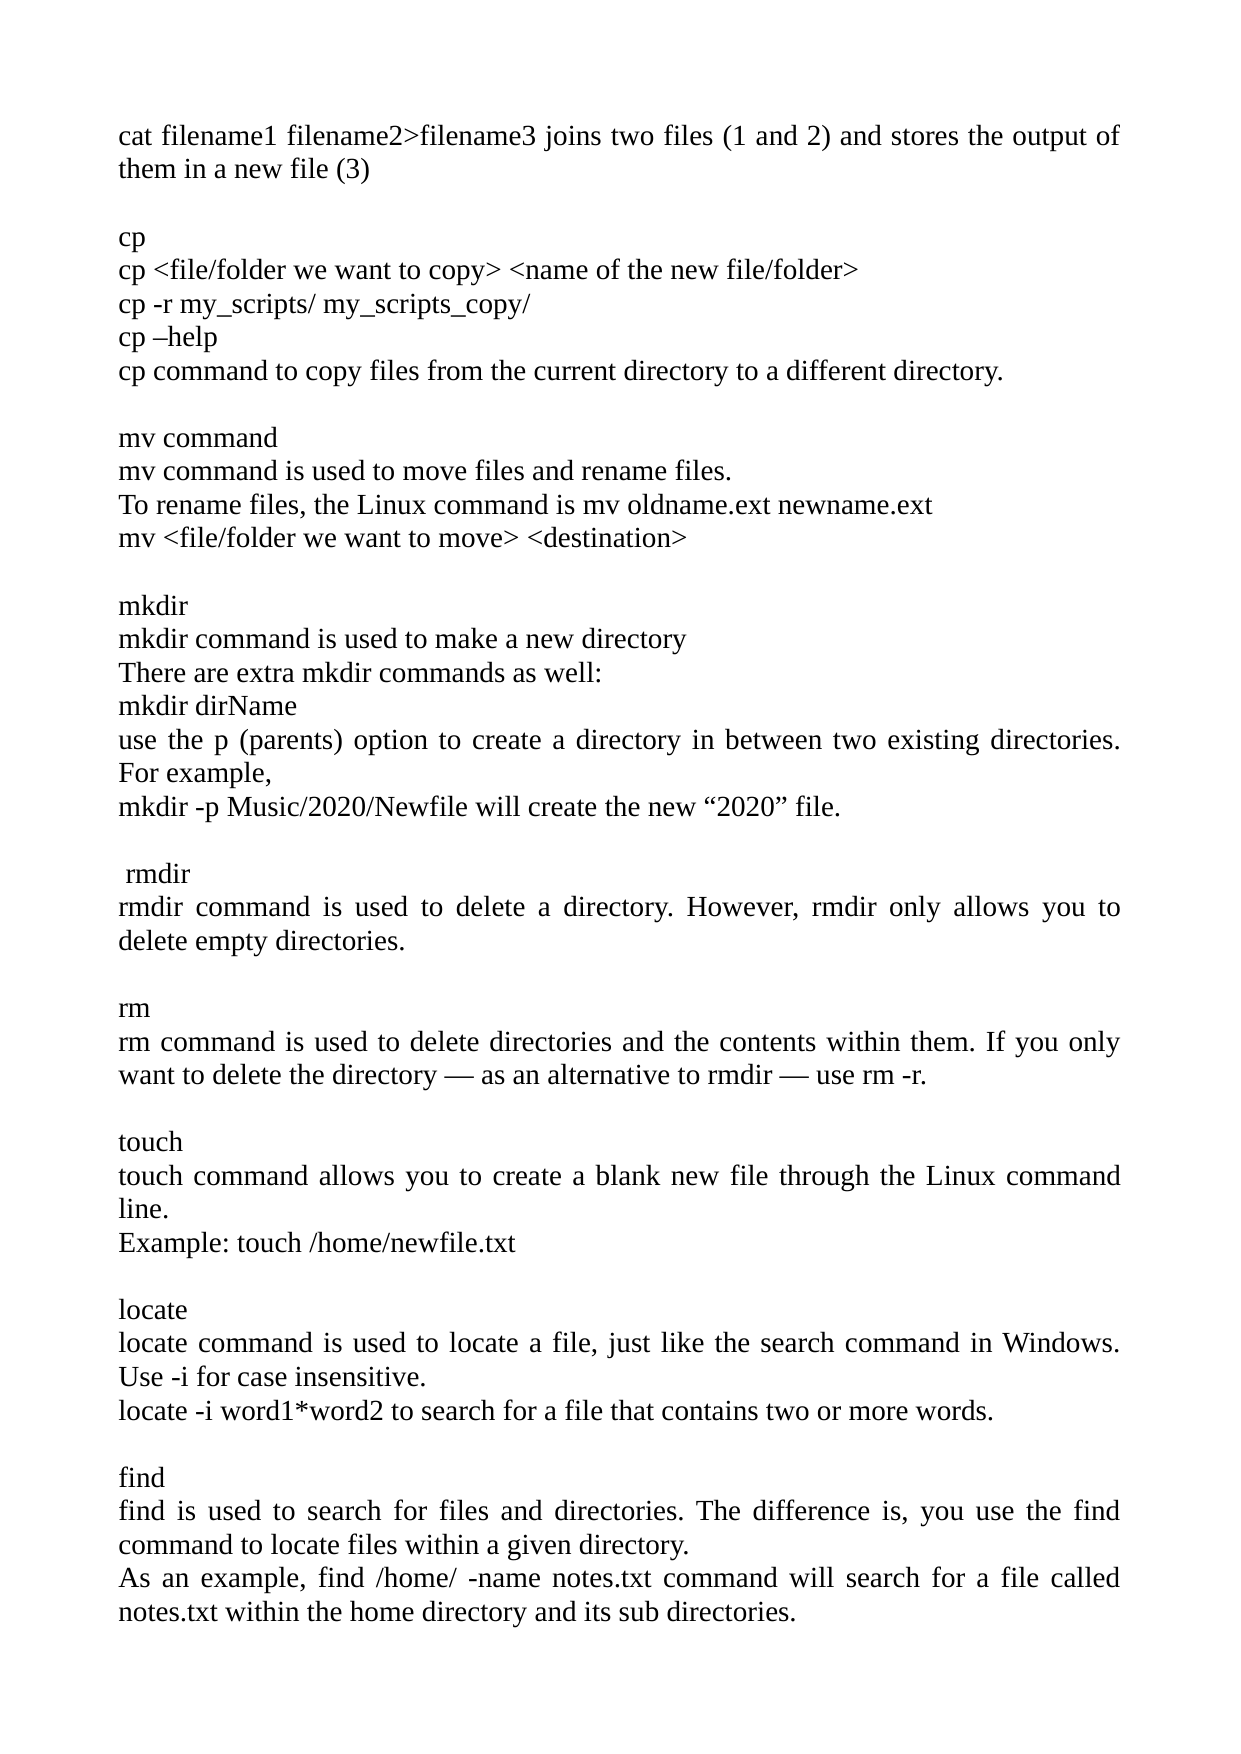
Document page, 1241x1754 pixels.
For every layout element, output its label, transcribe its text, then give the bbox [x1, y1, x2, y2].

text mv command [118, 420, 1122, 453]
text mkdir -p Music/2020/Newfile will create the new “2020” file. [118, 789, 1122, 822]
text mkdir command is used to make a new directory [118, 621, 1122, 655]
text cp [118, 219, 1122, 252]
text Example: touch /home/newfile.txt [118, 1225, 1122, 1258]
text rmdir command is used to delete a directory. However, rmdir only allows you to delete empty directories. [118, 889, 1122, 957]
text locate [118, 1292, 1122, 1326]
text As an example, find /home/ -name notes.txt command will search for a file called notes.txt within the home directory and its sub directories. [118, 1560, 1122, 1627]
text cat filename1 filename2>filename3 joins two files (1 and 2) and stores the output of them in a new file (3) [118, 118, 1122, 185]
text find is used to search for files and directories. The difference is, you use the find command to locate files within a given directory. [118, 1493, 1122, 1560]
text mkdir dirName [118, 688, 1122, 722]
text cp –help [118, 319, 1122, 353]
text locate -i word1*word2 to search for a file that contains two or more words. [118, 1393, 1122, 1426]
text locate command is used to locate a file, just like the search command in Windows. Use -i for case insensitive. [118, 1326, 1122, 1393]
text rmdir [118, 856, 1122, 889]
text touch command allows you to create a blank new file through the Linux command line. [118, 1158, 1122, 1225]
text mkdir [118, 588, 1122, 621]
text rm command is used to delete directories and the contents within them. If you only want to delete the directory — as an alternative to rmdir — use rm -r. [118, 1024, 1122, 1091]
text cp command to copy files from the current directory to a different directory. [118, 353, 1122, 386]
text cp -r my_scripts/ my_scripts_copy/ [118, 286, 1122, 319]
text mv <file/folder we want to move> <destination> [118, 521, 1122, 554]
text touch [118, 1124, 1122, 1158]
text mv command is used to move files and rename files. [118, 453, 1122, 487]
text cp <file/folder we want to copy> <name of the new file/folder> [118, 252, 1122, 286]
text To rename files, the Linux command is mv oldname.ext newname.ext [118, 487, 1122, 521]
text rm [118, 990, 1122, 1024]
text use the p (parents) option to create a directory in between two existing directories. For example, [118, 722, 1122, 789]
text find [118, 1460, 1122, 1493]
text There are extra mkdir commands as well: [118, 655, 1122, 688]
